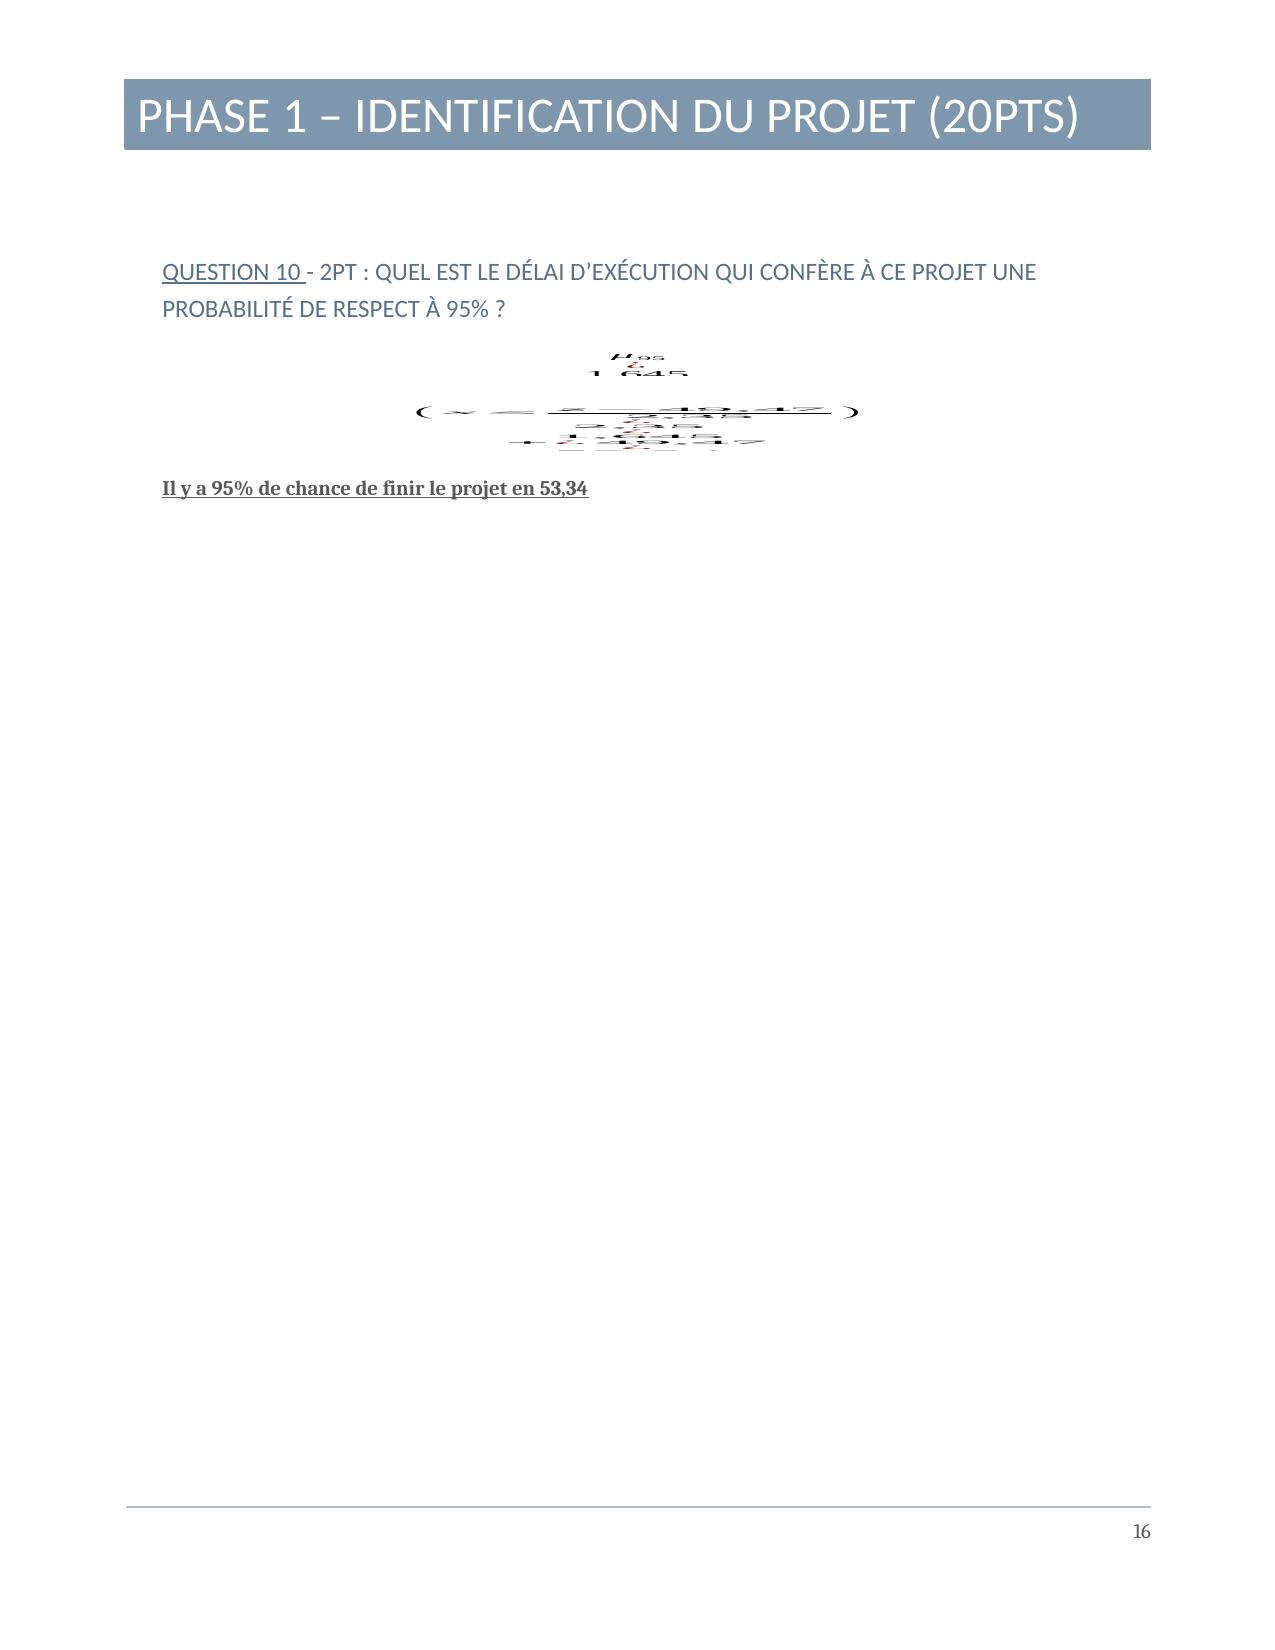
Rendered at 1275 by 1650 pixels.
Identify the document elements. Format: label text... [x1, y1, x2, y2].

text Question 10 - 2pt : Quel est le délai d’exécution qui confère à ce projet une probabilité de respect à 95% ? [162, 256, 1113, 323]
text Il y a 95% de chance de finir le projet en 53,34 [162, 477, 1113, 501]
